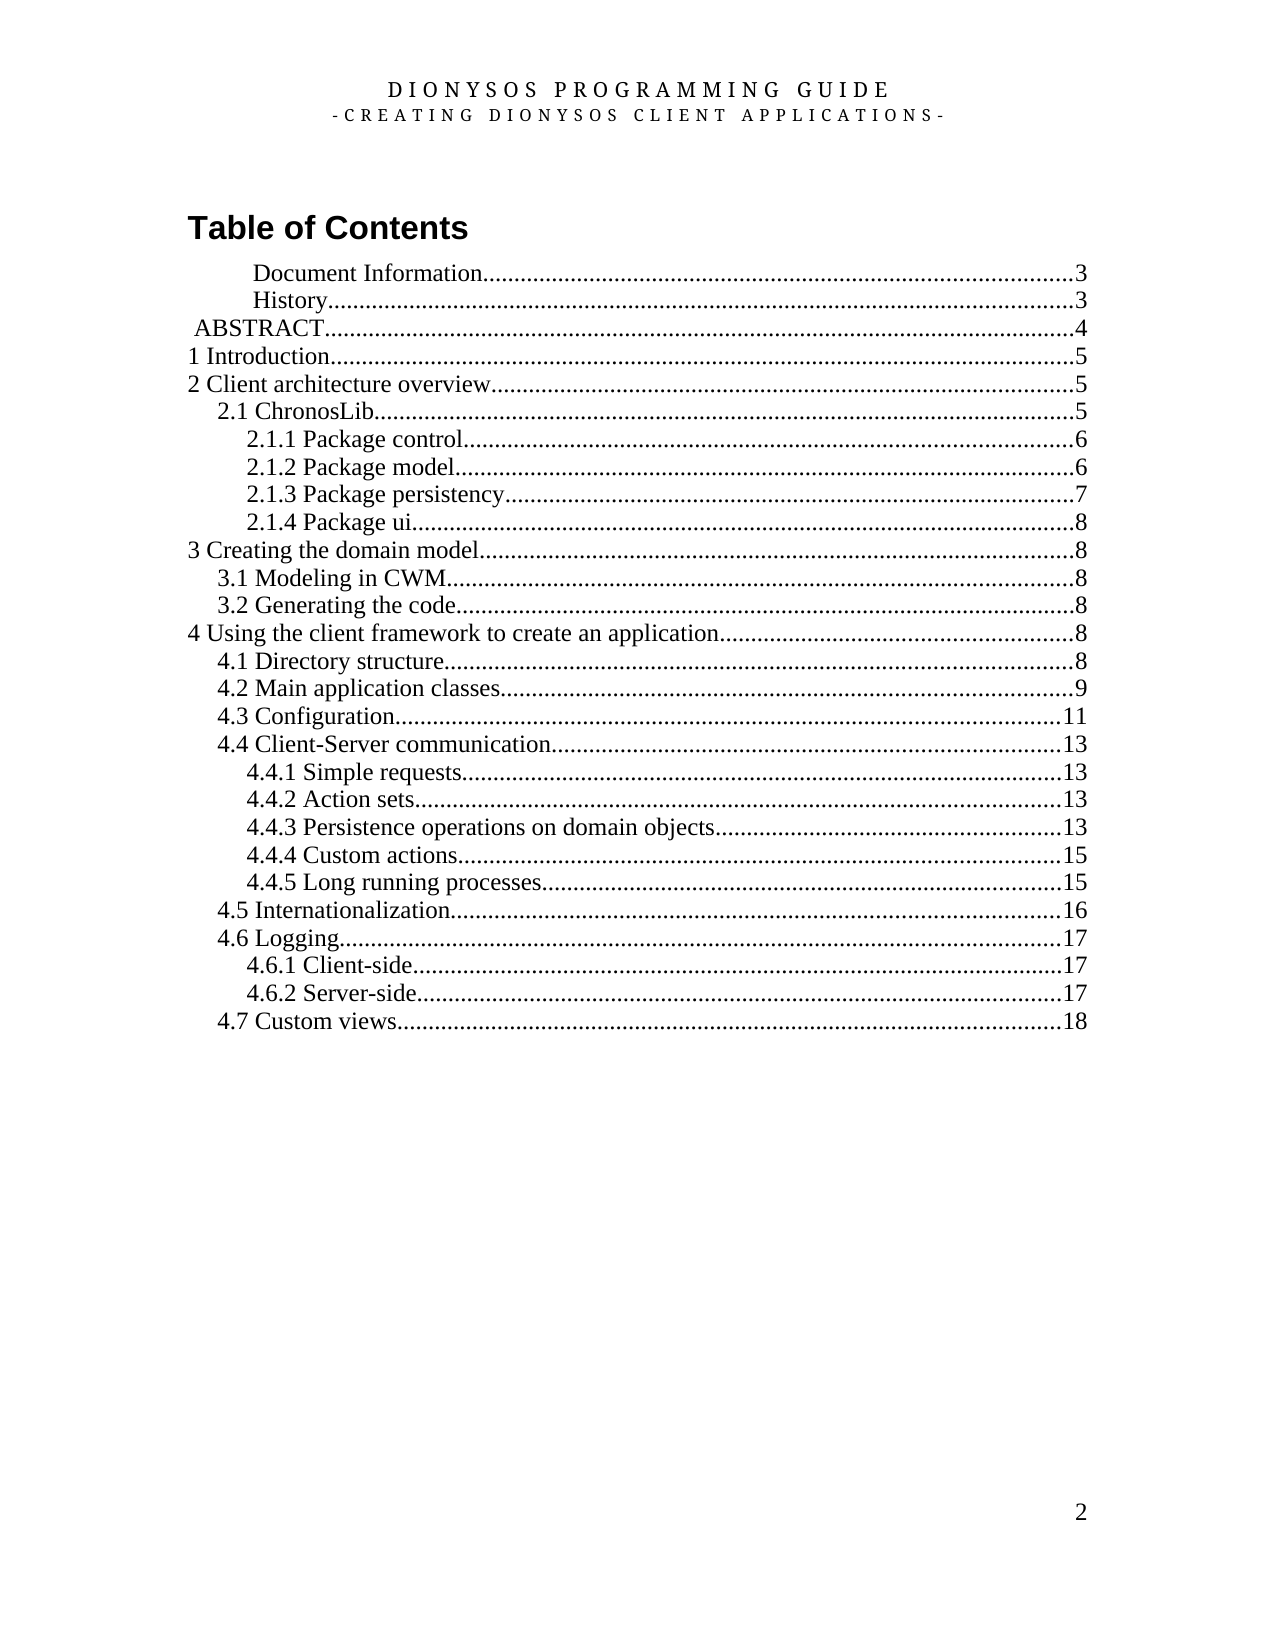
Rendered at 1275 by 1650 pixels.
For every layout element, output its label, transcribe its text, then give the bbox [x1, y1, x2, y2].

text 4.4.5 Long running processes 15 [246, 868, 1087, 896]
text 4 Using the client framework to create an application 8 [187, 619, 1087, 647]
text ABSTRACT 4 [187, 314, 1087, 342]
text 3.1 Modeling in CWM 8 [217, 564, 1087, 591]
text 2.1.3 Package persistency 7 [246, 481, 1087, 508]
text 4.6 Logging 17 [217, 924, 1087, 952]
text 4.4.2 Action sets 13 [246, 785, 1087, 813]
text Document Information 3 [246, 259, 1087, 287]
text 4.4.3 Persistence operations on domain objects 13 [246, 813, 1087, 841]
text History 3 [246, 287, 1087, 314]
subtitle Table of Contents [187, 209, 1087, 246]
text 2.1.4 Package ui 8 [246, 508, 1087, 536]
text 4.2 Main application classes 9 [217, 674, 1087, 702]
text 4.5 Internationalization 16 [217, 896, 1087, 924]
text 2.1.2 Package model 6 [246, 453, 1087, 481]
text 4.4 Client-Server communication 13 [217, 730, 1087, 758]
text 2.1.1 Package control 6 [246, 425, 1087, 453]
text 1 Introduction 5 [187, 342, 1087, 370]
text 4.4.4 Custom actions 15 [246, 841, 1087, 868]
text 4.6.2 Server-side 17 [246, 979, 1087, 1007]
text 4.6.1 Client-side 17 [246, 952, 1087, 979]
text 3.2 Generating the code 8 [217, 591, 1087, 619]
text 4.3 Configuration 11 [217, 702, 1087, 730]
text 2.1 ChronosLib 5 [217, 397, 1087, 425]
text 4.7 Custom views 18 [217, 1007, 1087, 1035]
text 2 Client architecture overview 5 [187, 370, 1087, 397]
text 4.1 Directory structure 8 [217, 647, 1087, 674]
text 4.4.1 Simple requests 13 [246, 758, 1087, 785]
text 3 Creating the domain model 8 [187, 536, 1087, 564]
